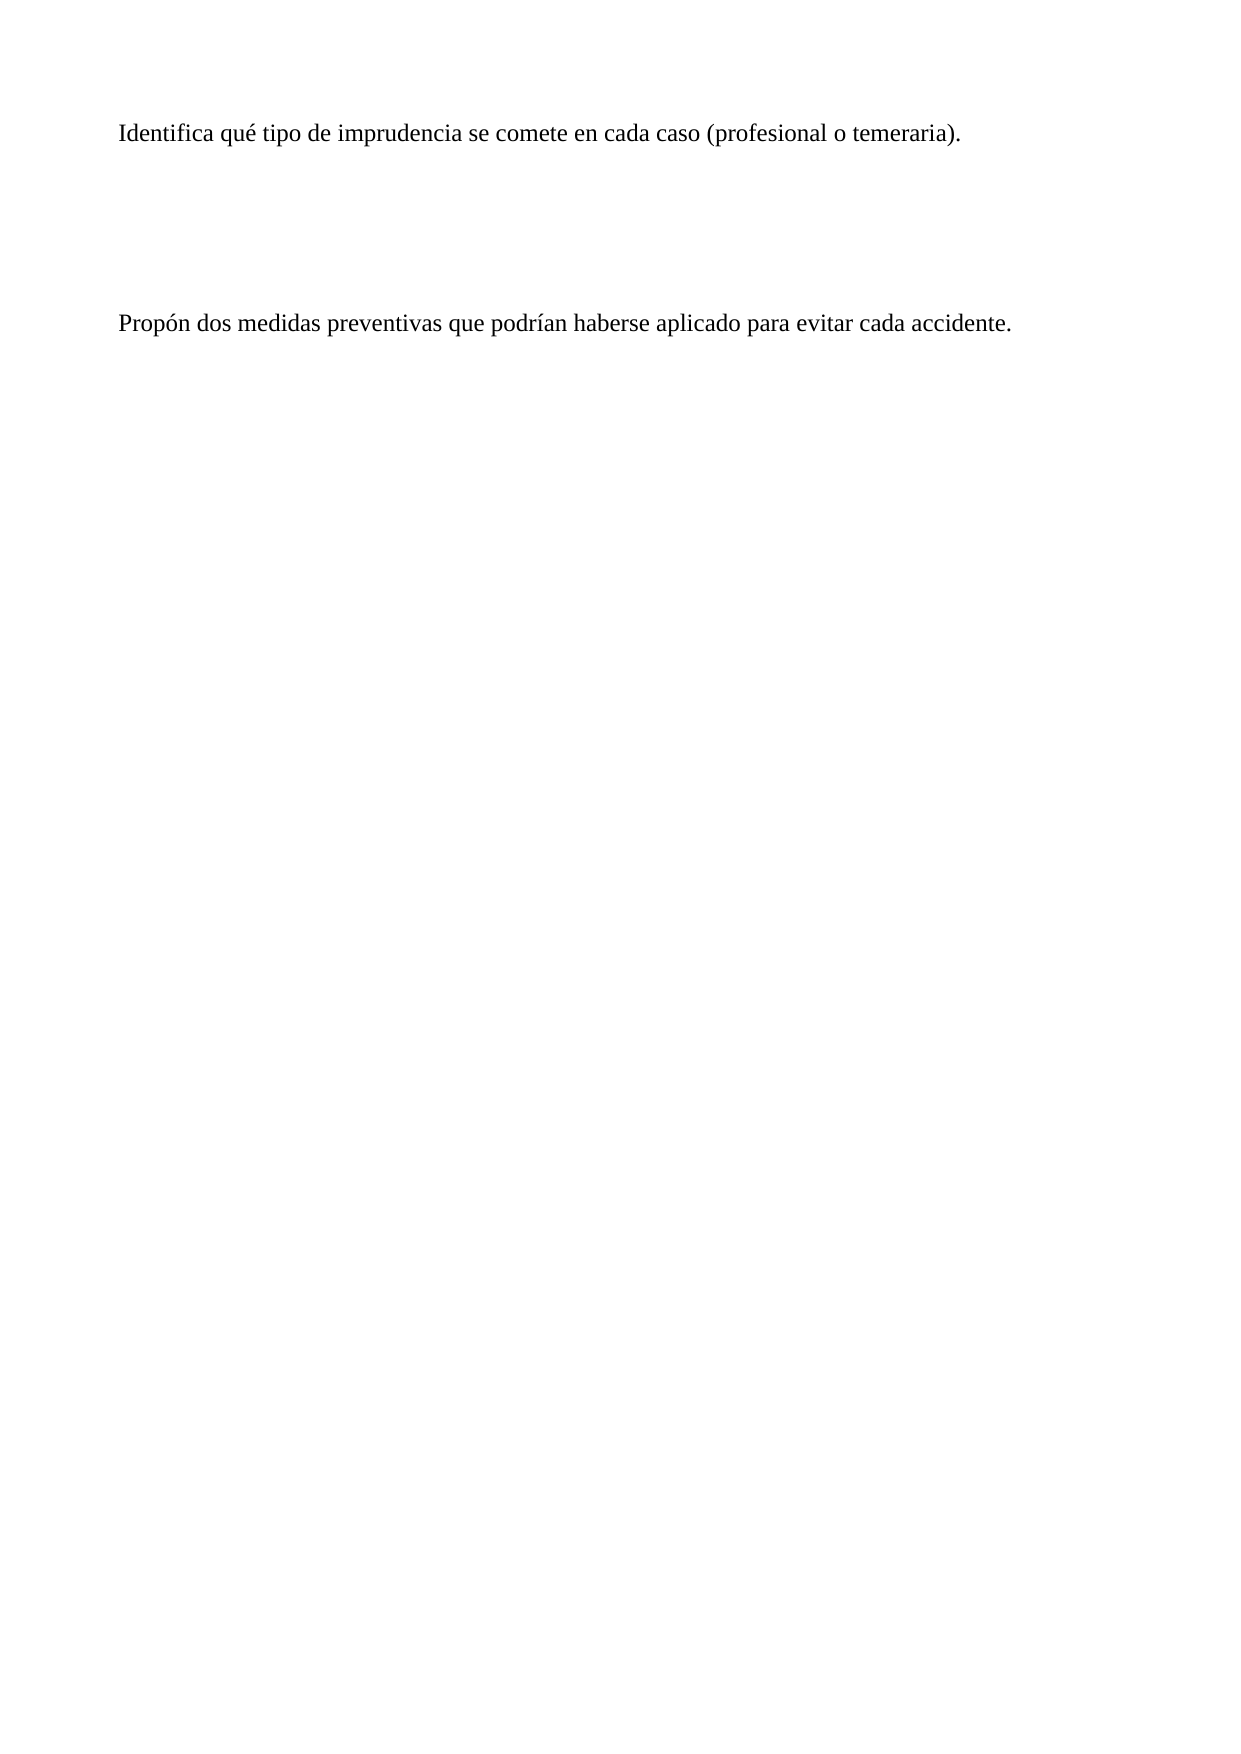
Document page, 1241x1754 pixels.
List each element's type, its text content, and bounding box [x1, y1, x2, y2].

text Propón dos medidas preventivas que podrían haberse aplicado para evitar cada accidente. [118, 308, 1122, 337]
text Identifica qué tipo de imprudencia se comete en cada caso (profesional o temeraria). [118, 118, 1122, 147]
